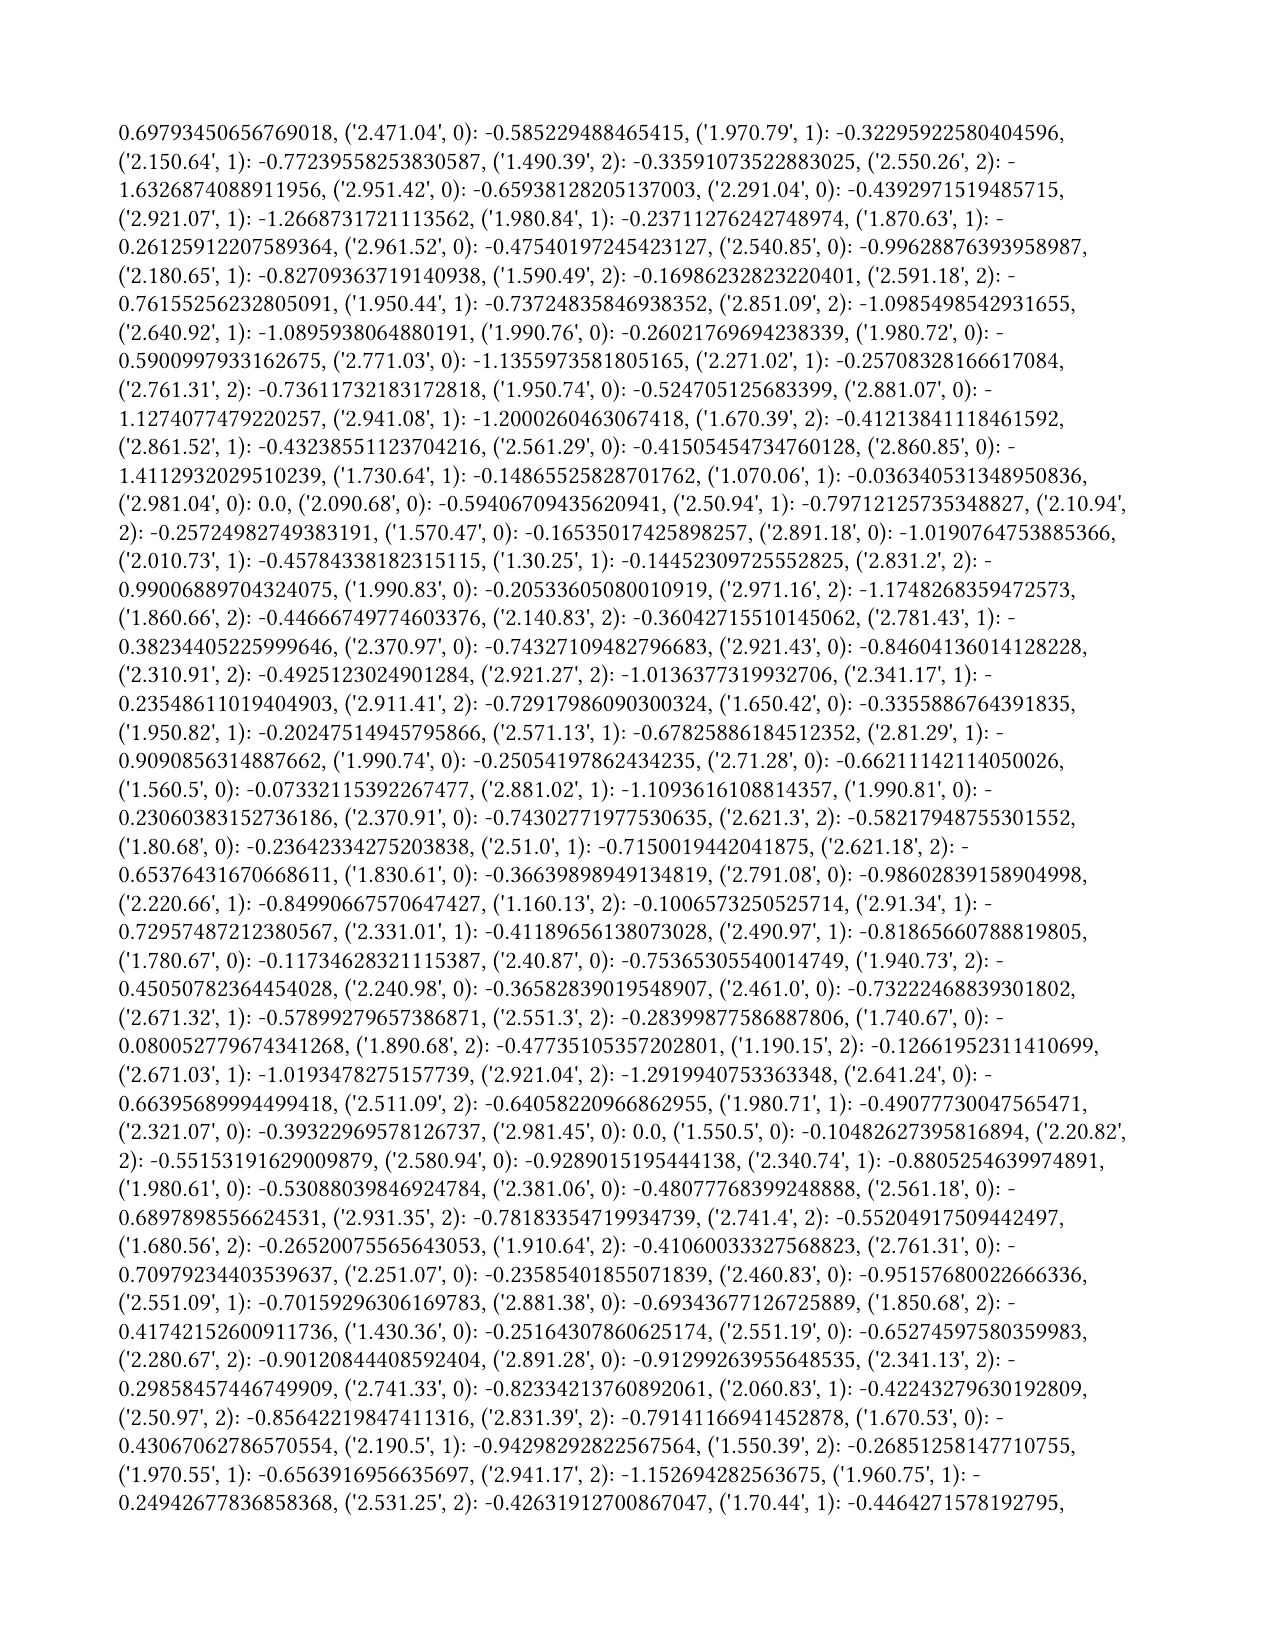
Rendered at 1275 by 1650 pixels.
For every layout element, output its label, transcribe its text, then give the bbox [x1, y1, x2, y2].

text -0.69793450656769018, ('2.471.04', 0): -0.585229488465415, ('1.970.79', 1): -0.32295922580404596, ('2.150.64', 1): -0.77239558253830587, ('1.490.39', 2): -0.33591073522883025, ('2.550.26', 2): -1.6326874088911956, ('2.951.42', 0): -0.65938128205137003, ('2.291.04', 0): -0.4392971519485715, ('2.921.07', 1): -1.2668731721113562, ('1.980.84', 1): -0.23711276242748974, ('1.870.63', 1): -0.26125912207589364, ('2.961.52', 0): -0.47540197245423127, ('2.540.85', 0): -0.99628876393958987, ('2.180.65', 1): -0.82709363719140938, ('1.590.49', 2): -0.16986232823220401, ('2.591.18', 2): -0.76155256232805091, ('1.950.44', 1): -0.73724835846938352, ('2.851.09', 2): -1.0985498542931655, ('2.640.92', 1): -1.0895938064880191, ('1.990.76', 0): -0.26021769694238339, ('1.980.72', 0): -0.5900997933162675, ('2.771.03', 0): -1.1355973581805165, ('2.271.02', 1): -0.25708328166617084, ('2.761.31', 2): -0.73611732183172818, ('1.950.74', 0): -0.524705125683399, ('2.881.07', 0): -1.1274077479220257, ('2.941.08', 1): -1.2000260463067418, ('1.670.39', 2): -0.41213841118461592, ('2.861.52', 1): -0.43238551123704216, ('2.561.29', 0): -0.41505454734760128, ('2.860.85', 0): -1.4112932029510239, ('1.730.64', 1): -0.14865525828701762, ('1.070.06', 1): -0.036340531348950836, ('2.981.04', 0): 0.0, ('2.090.68', 0): -0.59406709435620941, ('2.50.94', 1): -0.79712125735348827, ('2.10.94', 2): -0.25724982749383191, ('1.570.47', 0): -0.16535017425898257, ('2.891.18', 0): -1.0190764753885366, ('2.010.73', 1): -0.45784338182315115, ('1.30.25', 1): -0.14452309725552825, ('2.831.2', 2): -0.99006889704324075, ('1.990.83', 0): -0.20533605080010919, ('2.971.16', 2): -1.1748268359472573, ('1.860.66', 2): -0.44666749774603376, ('2.140.83', 2): -0.36042715510145062, ('2.781.43', 1): -0.38234405225999646, ('2.370.97', 0): -0.74327109482796683, ('2.921.43', 0): -0.84604136014128228, ('2.310.91', 2): -0.4925123024901284, ('2.921.27', 2): -1.0136377319932706, ('2.341.17', 1): -0.23548611019404903, ('2.911.41', 2): -0.72917986090300324, ('1.650.42', 0): -0.3355886764391835, ('1.950.82', 1): -0.20247514945795866, ('2.571.13', 1): -0.67825886184512352, ('2.81.29', 1): -0.9090856314887662, ('1.990.74', 0): -0.25054197862434235, ('2.71.28', 0): -0.66211142114050026, ('1.560.5', 0): -0.07332115392267477, ('2.881.02', 1): -1.1093616108814357, ('1.990.81', 0): -0.23060383152736186, ('2.370.91', 0): -0.74302771977530635, ('2.621.3', 2): -0.58217948755301552, ('1.80.68', 0): -0.23642334275203838, ('2.51.0', 1): -0.7150019442041875, ('2.621.18', 2): -0.65376431670668611, ('1.830.61', 0): -0.36639898949134819, ('2.791.08', 0): -0.98602839158904998, ('2.220.66', 1): -0.84990667570647427, ('1.160.13', 2): -0.1006573250525714, ('2.91.34', 1): -0.72957487212380567, ('2.331.01', 1): -0.41189656138073028, ('2.490.97', 1): -0.81865660788819805, ('1.780.67', 0): -0.11734628321115387, ('2.40.87', 0): -0.75365305540014749, ('1.940.73', 2): -0.45050782364454028, ('2.240.98', 0): -0.36582839019548907, ('2.461.0', 0): -0.73222468839301802, ('2.671.32', 1): -0.57899279657386871, ('2.551.3', 2): -0.28399877586887806, ('1.740.67', 0): -0.080052779674341268, ('1.890.68', 2): -0.47735105357202801, ('1.190.15', 2): -0.12661952311410699, ('2.671.03', 1): -1.0193478275157739, ('2.921.04', 2): -1.2919940753363348, ('2.641.24', 0): -0.66395689994499418, ('2.511.09', 2): -0.64058220966862955, ('1.980.71', 1): -0.49077730047565471, ('2.321.07', 0): -0.39322969578126737, ('2.981.45', 0): 0.0, ('1.550.5', 0): -0.10482627395816894, ('2.20.82', 2): -0.55153191629009879, ('2.580.94', 0): -0.9289015195444138, ('2.340.74', 1): -0.8805254639974891, ('1.980.61', 0): -0.53088039846924784, ('2.381.06', 0): -0.48077768399248888, ('2.561.18', 0): -0.6897898556624531, ('2.931.35', 2): -0.78183354719934739, ('2.741.4', 2): -0.55204917509442497, ('1.680.56', 2): -0.26520075565643053, ('1.910.64', 2): -0.41060033327568823, ('2.761.31', 0): -0.70979234403539637, ('2.251.07', 0): -0.23585401855071839, ('2.460.83', 0): -0.95157680022666336, ('2.551.09', 1): -0.70159296306169783, ('2.881.38', 0): -0.69343677126725889, ('1.850.68', 2): -0.41742152600911736, ('1.430.36', 0): -0.25164307860625174, ('2.551.19', 0): -0.65274597580359983, ('2.280.67', 2): -0.90120844408592404, ('2.891.28', 0): -0.91299263955648535, ('2.341.13', 2): -0.29858457446749909, ('2.741.33', 0): -0.82334213760892061, ('2.060.83', 1): -0.42243279630192809, ('2.50.97', 2): -0.85642219847411316, ('2.831.39', 2): -0.79141166941452878, ('1.670.53', 0): -0.43067062786570554, ('2.190.5', 1): -0.94298292822567564, ('1.550.39', 2): -0.26851258147710755, ('1.970.55', 1): -0.6563916956635697, ('2.941.17', 2): -1.152694282563675, ('1.960.75', 1): -0.24942677836858368, ('2.531.25', 2): -0.42631912700867047, ('1.70.44', 1): -0.4464271578192795, [118, 118, 1157, 1517]
